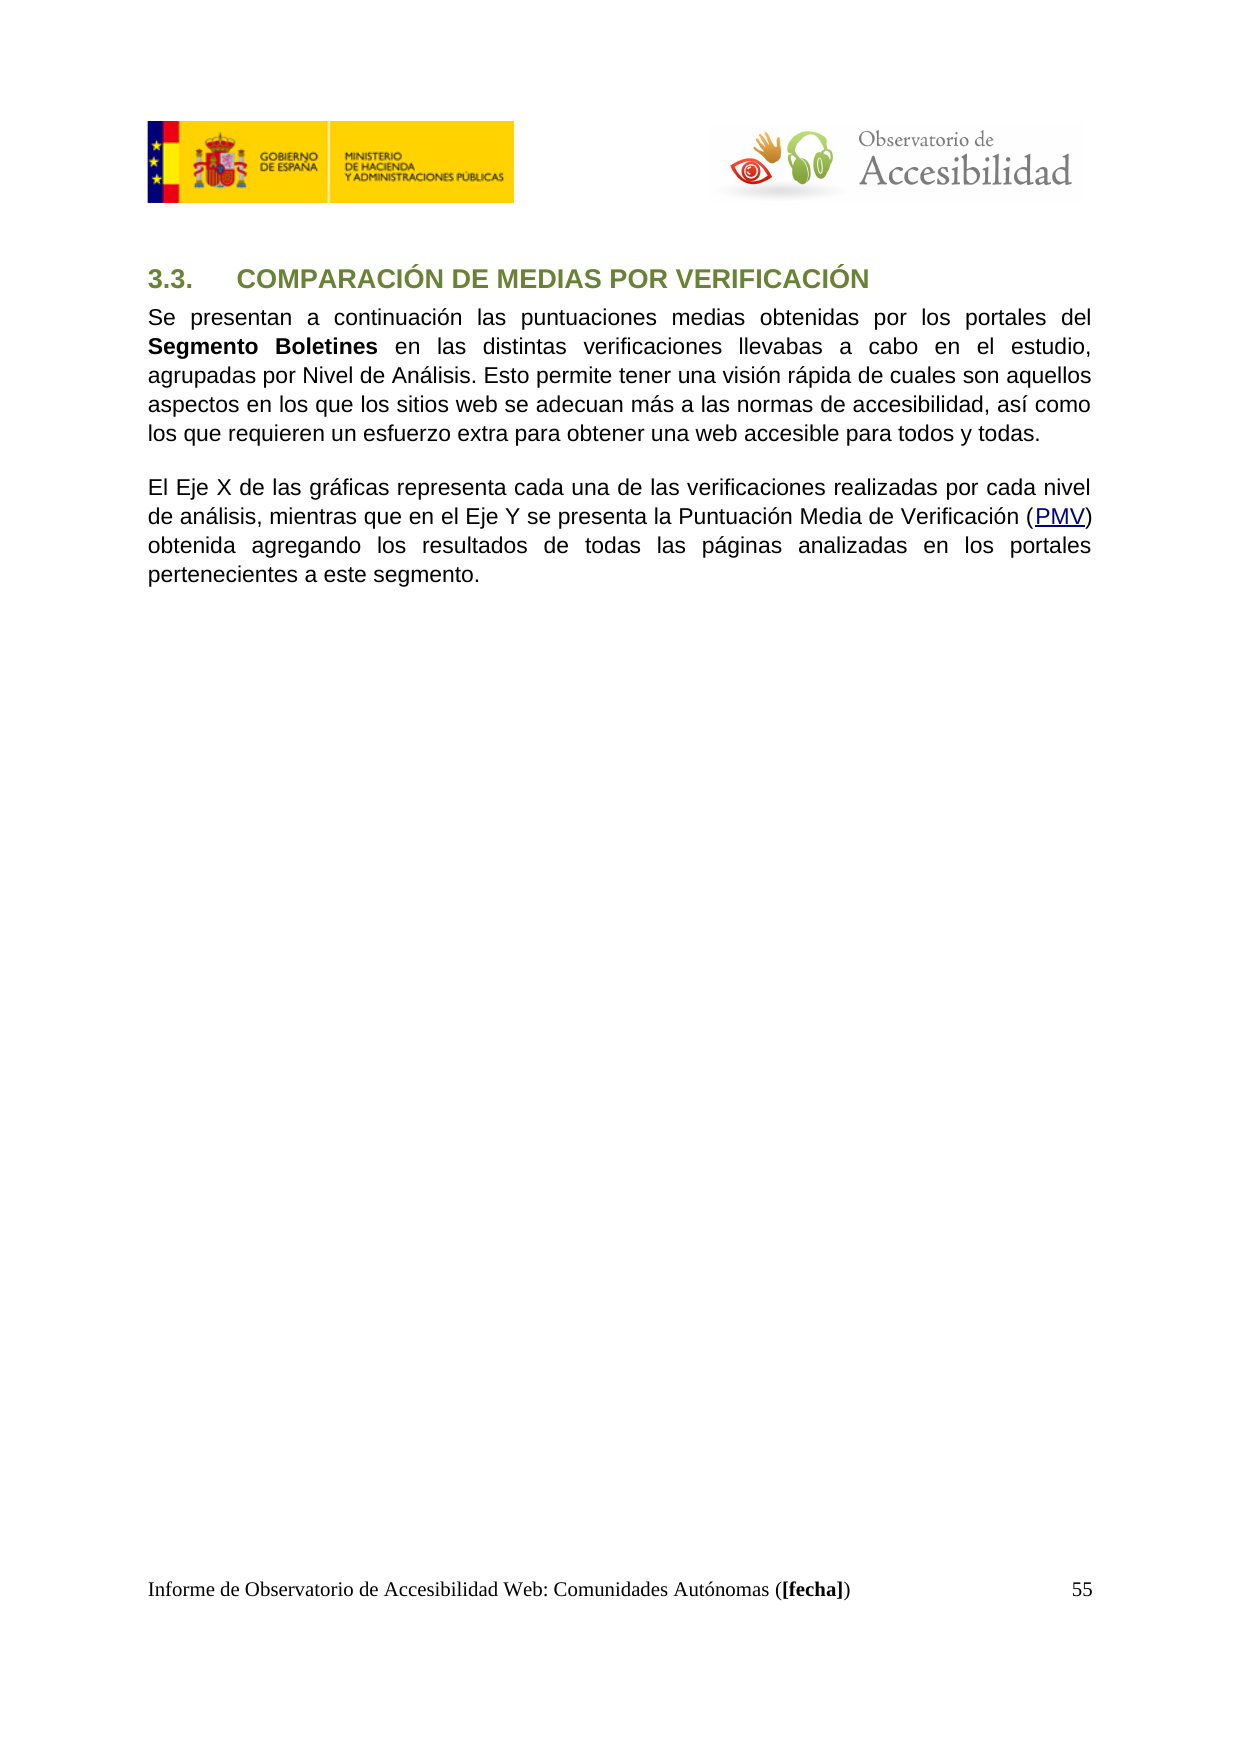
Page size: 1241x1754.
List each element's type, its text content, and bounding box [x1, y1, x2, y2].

picture [710, 122, 1086, 205]
picture [147, 121, 514, 203]
list Comparación de medias por verificación [148, 263, 1092, 294]
text Se presentan a continuación las puntuaciones medias obtenidas por los portales del Segmento Boletines en las distintas verificaciones llevabas a cabo en el estudio, agrupadas por Nivel de Análisis. Esto permite tener una visión rápida de cuales son aquellos aspectos en los que los sitios web se adecuan más a las normas de accesibilidad, así como los que requieren un esfuerzo extra para obtener una web accesible para todos y todas. [148, 304, 1092, 446]
text El Eje X de las gráficas representa cada una de las verificaciones realizadas por cada nivel de análisis, mientras que en el Eje Y se presenta la Puntuación Media de Verificación (PMV) obtenida agregando los resultados de todas las páginas analizadas en los portales pertenecientes a este segmento. [148, 474, 1092, 587]
